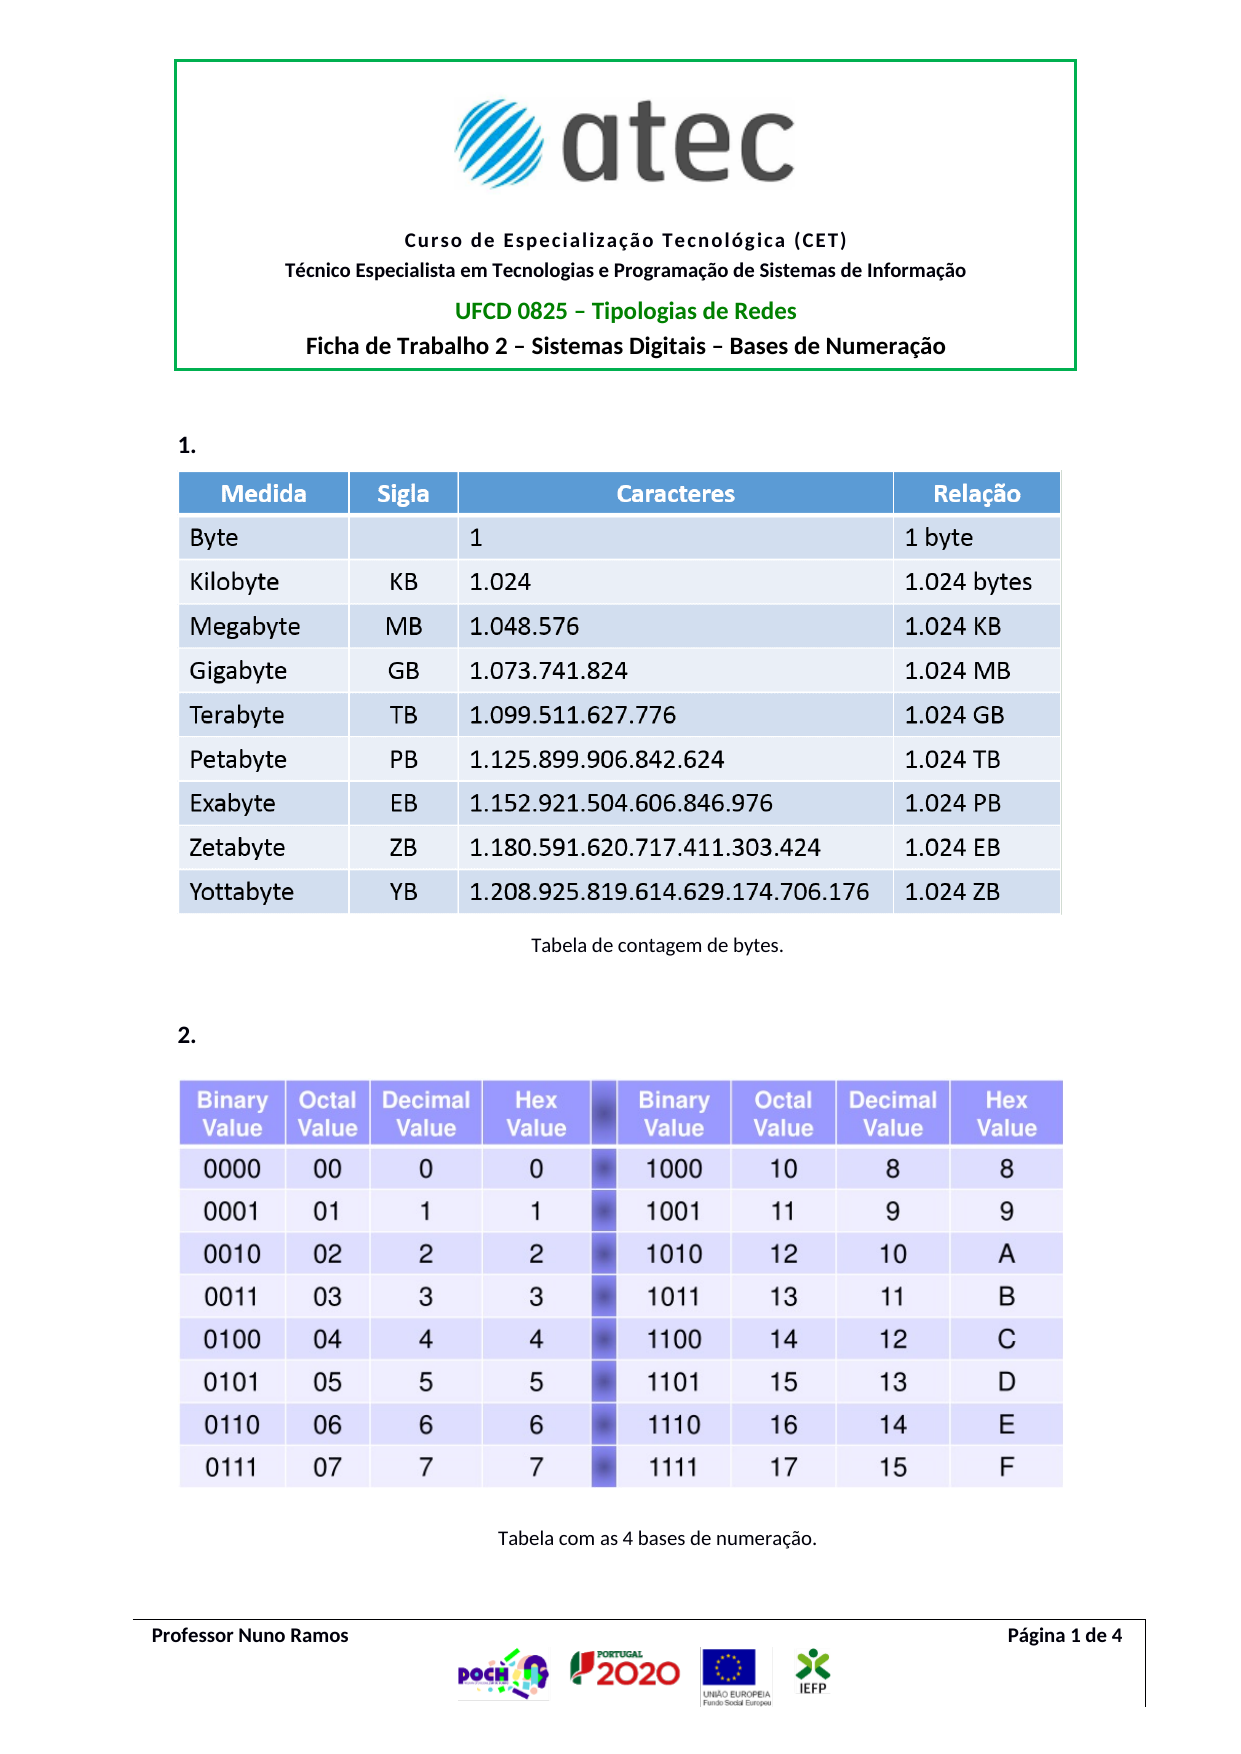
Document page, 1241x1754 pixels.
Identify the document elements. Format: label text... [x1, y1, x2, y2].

picture [453, 81, 798, 207]
picture [177, 467, 1063, 924]
picture [458, 1647, 831, 1707]
table_header Curso de Especialização Tecnológica (CET) Técnico Especialista em Tecnologias e Programação de Sistemas de Informação UFCD 0825 – Tipologias de Redes Ficha de Trabalho 2 – Sistemas Digitais – Bases de Numeração [177, 62, 1074, 368]
picture [177, 1078, 1063, 1488]
list Tabela com as 4 bases de numeração. [252, 1525, 1063, 1550]
list Tabela de contagem de bytes. [252, 924, 1063, 957]
